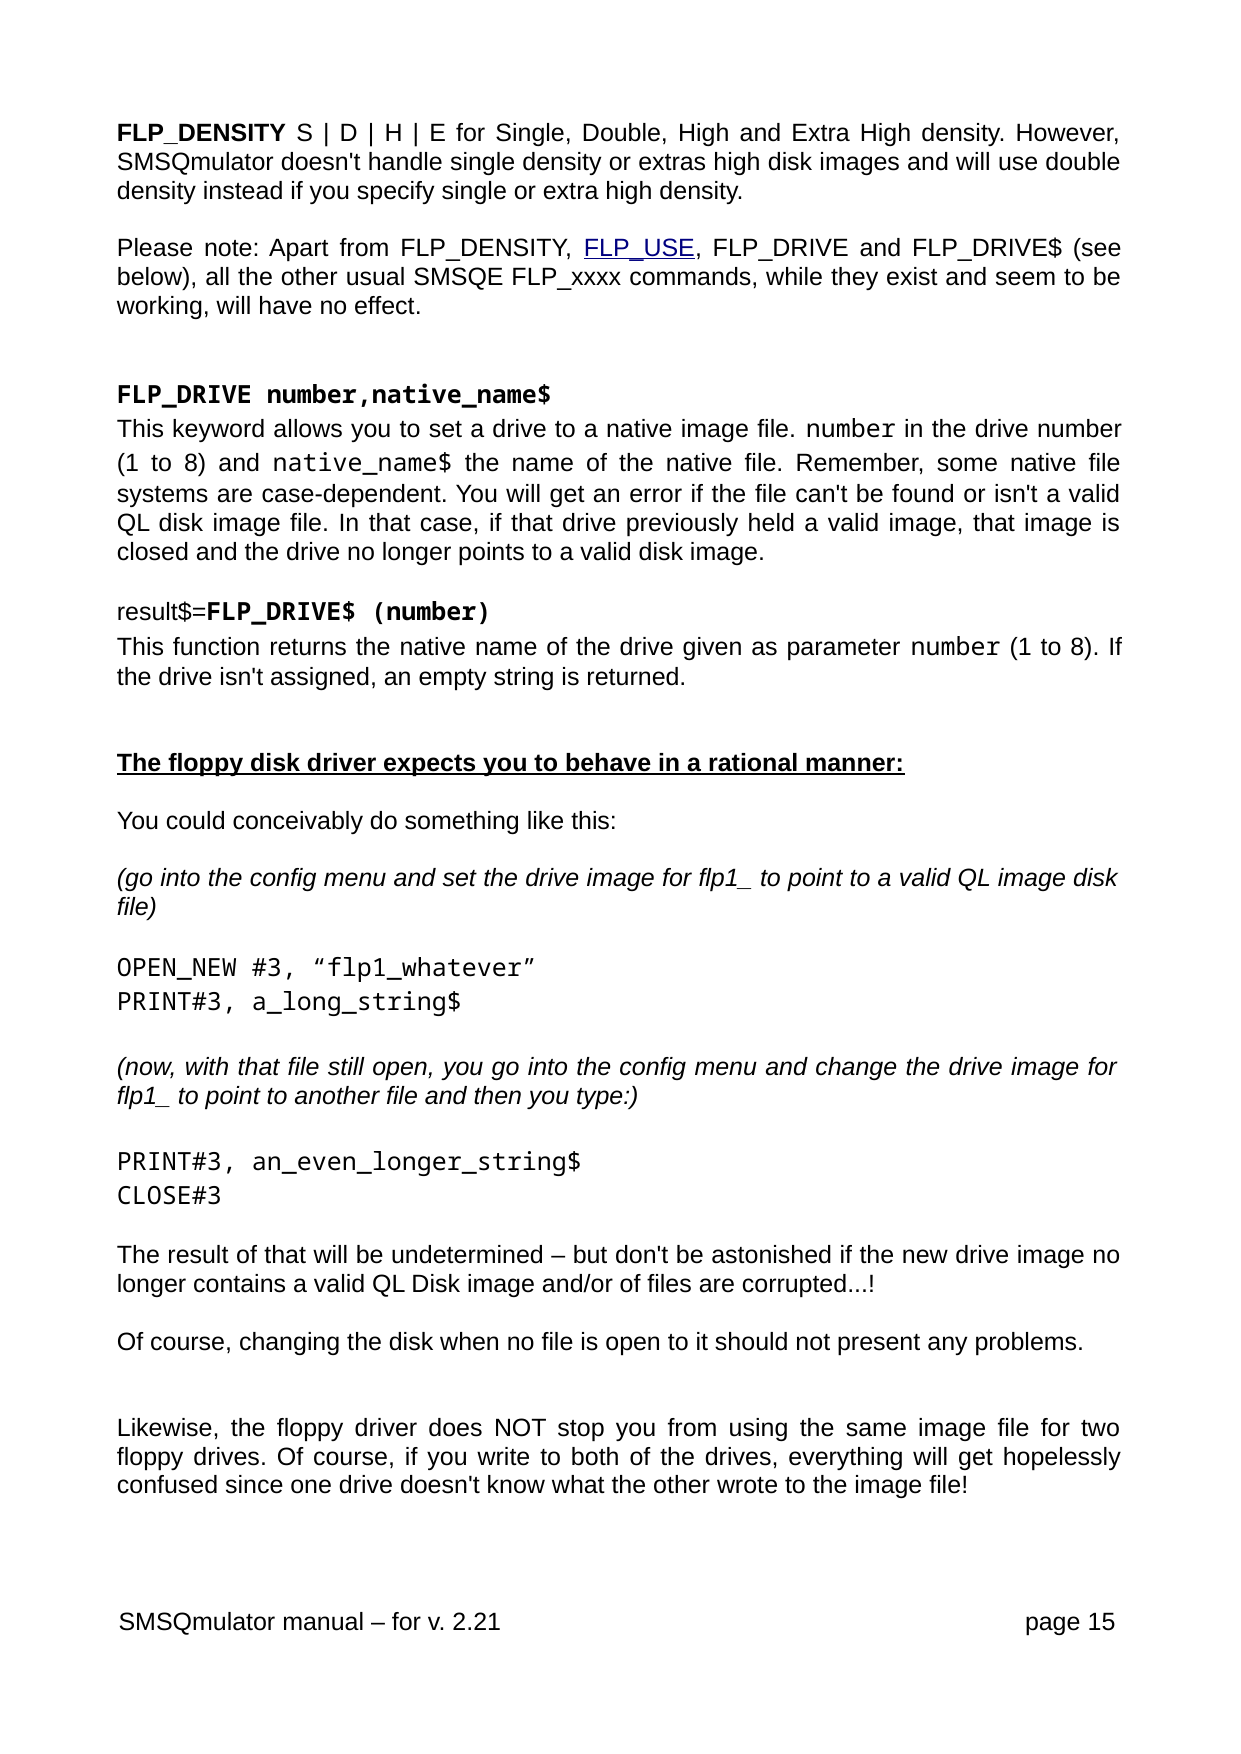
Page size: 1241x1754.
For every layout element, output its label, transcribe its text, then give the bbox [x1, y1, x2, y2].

text The result of that will be undetermined – but don't be astonished if the new drive image no longer contains a valid QL Disk image and/or of files are corrupted...! [117, 1240, 1122, 1298]
text You could conceivably do something like this: [117, 806, 1122, 835]
text This function returns the native name of the drive given as parameter number (1 to 8). If the drive isn't assigned, an empty string is returned. [117, 628, 1122, 691]
text CLOSE#3 [117, 1177, 1122, 1212]
text (now, with that file still open, you go into the config menu and change the drive image for flp1_ to point to another file and then you type:) [117, 1052, 1122, 1109]
text Likewise, the floppy driver does NOT stop you from using the same image file for two floppy drives. Of course, if you write to both of the drives, everything will get hopelessly confused since one drive doesn't know what the other wrote to the image file! [117, 1413, 1122, 1499]
text result$=FLP_DRIVE$ (number) [117, 594, 1122, 628]
text The floppy disk driver expects you to behave in a rational manner: [117, 748, 1122, 777]
text FLP_DRIVE number,native_name$ [117, 377, 1122, 411]
text OPEN_NEW #3, “flp1_whatever” [117, 950, 1122, 984]
text Please note: Apart from FLP_DENSITY, FLP_USE, FLP_DRIVE and FLP_DRIVE$ (see below), all the other usual SMSQE FLP_xxxx commands, while they exist and seem to be working, will have no effect. [117, 233, 1122, 319]
text This keyword allows you to set a drive to a native image file. number in the drive number (1 to 8) and native_name$ the name of the native file. Remember, some native file systems are case-dependent. You will get an error if the file can't be found or isn't a valid QL disk image file. In that case, if that drive previously held a valid image, that image is closed and the drive no longer points to a valid disk image. [117, 411, 1122, 565]
text PRINT#3, an_even_longer_string$ [117, 1143, 1122, 1177]
text Of course, changing the disk when no file is open to it should not present any problems. [117, 1327, 1122, 1355]
text FLP_DENSITY S | D | H | E for Single, Double, High and Extra High density. However, SMSQmulator doesn't handle single density or extras high disk images and will use double density instead if you specify single or extra high density. [117, 118, 1122, 204]
text (go into the config menu and set the drive image for flp1_ to point to a valid QL image disk file) [117, 863, 1122, 921]
text PRINT#3, a_long_string$ [117, 984, 1122, 1018]
